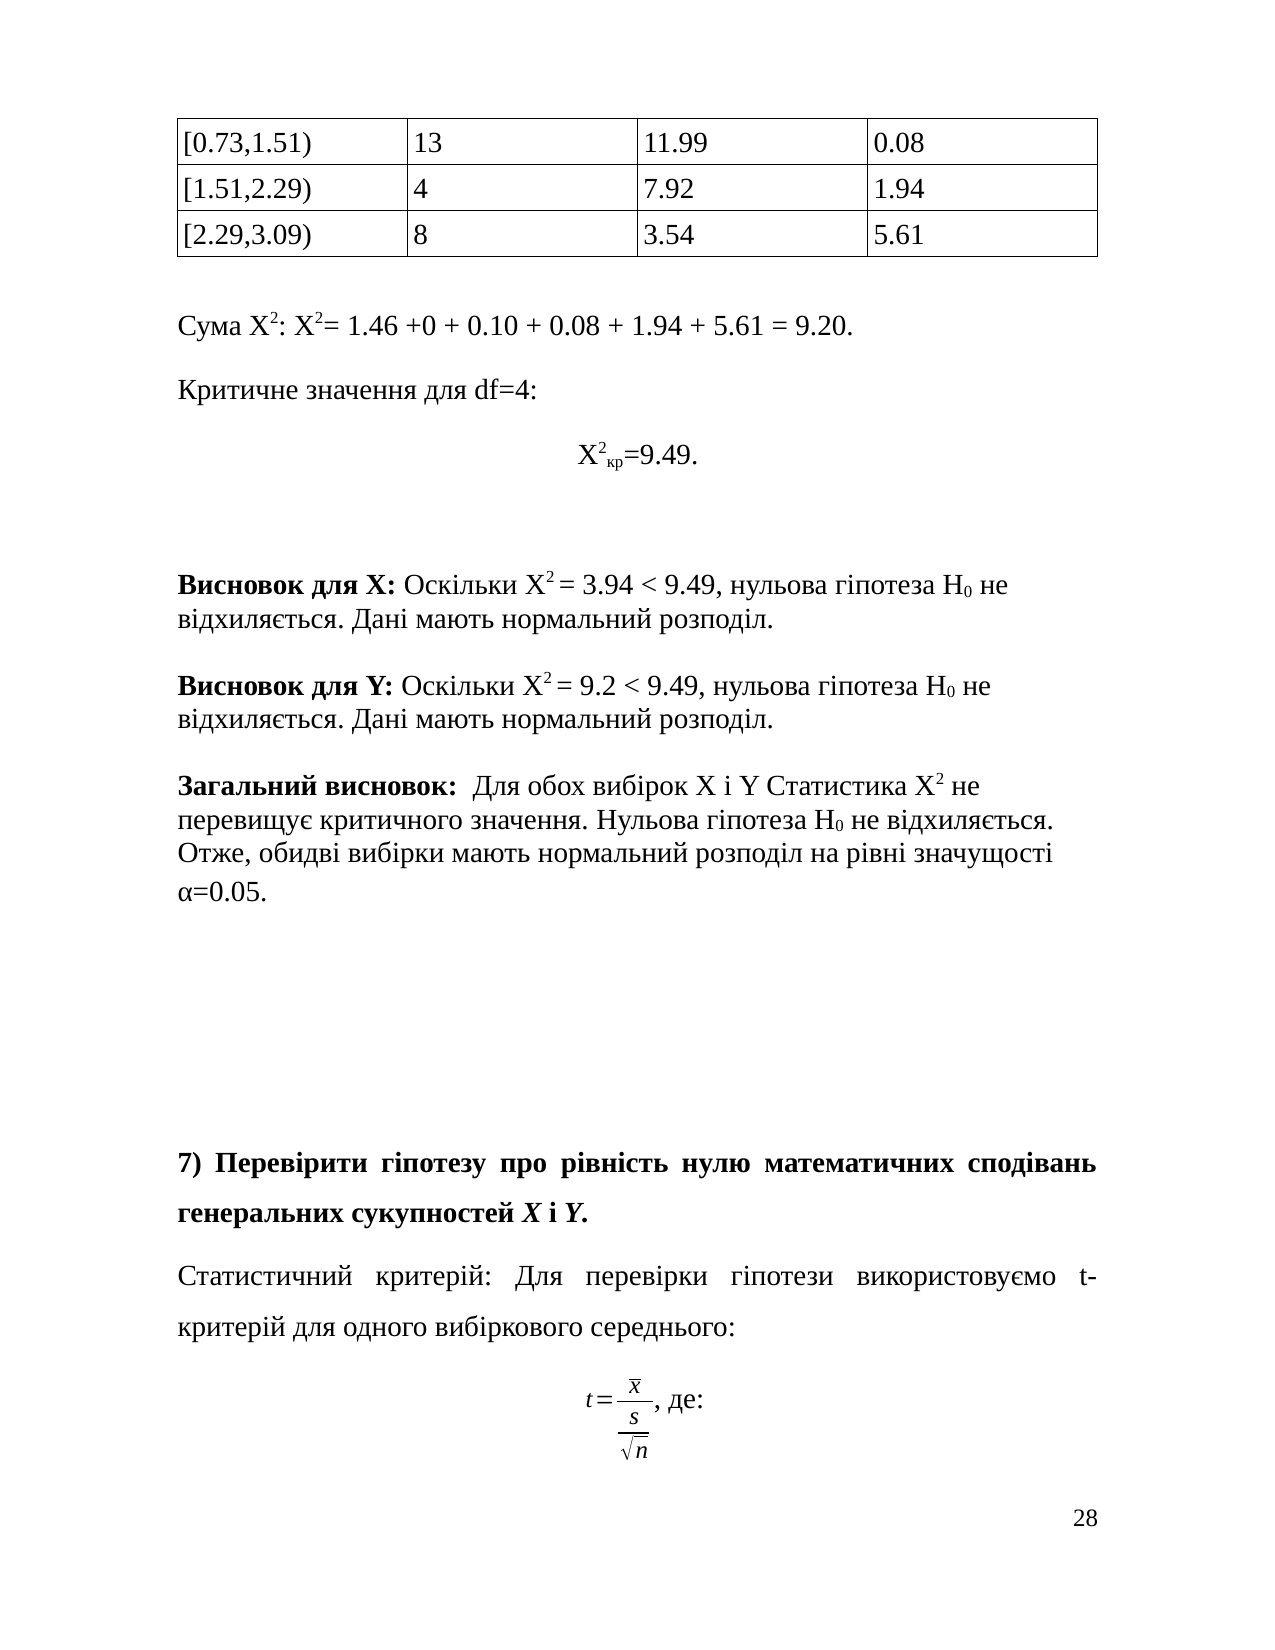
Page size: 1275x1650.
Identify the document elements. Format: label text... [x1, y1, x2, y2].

table_cell 11.99 [638, 119, 867, 164]
table_cell 5.61 [868, 211, 1097, 256]
text Отже, обидві вибірки мають нормальний розподіл на рівні значущості α=0.05. [177, 836, 1098, 908]
text Висновок для X: Оскільки X2 = 3.94 < 9.49, нульова гіпотеза H0 не відхиляється. Дані мають нормальний розподіл. [177, 567, 1098, 634]
text Сума X2: X2= 1.46 +0 + 0.10 + 0.08 + 1.94 + 5.61 = 9.20. [177, 308, 1098, 341]
table_cell 4 [408, 165, 637, 210]
text Висновок для Y: Оскільки X2 = 9.2 < 9.49, нульова гіпотеза H0 не відхиляється. Дані мають нормальний розподіл. [177, 668, 1098, 735]
table_cell [1.51,2.29) [178, 165, 407, 210]
table_cell 13 [408, 119, 637, 164]
table_cell 3.54 [638, 211, 867, 256]
table_cell [0.73,1.51) [178, 119, 407, 164]
text X2кр=9.49. [177, 437, 1098, 471]
text , де: [177, 1371, 1098, 1464]
text Критичне значення для df=4: [177, 372, 1098, 406]
text Загальний висновок: Для обох вибірок X і Y Статистика X2 не перевищує критичного значення. Нульова гіпотеза H0 не відхиляється. [177, 768, 1098, 836]
table_cell 1.94 [868, 165, 1097, 210]
table_cell 8 [408, 211, 637, 256]
text 7) Перевірити гіпотезу про рівність нулю математичних сподівань генеральних сукупностей X і Y. [177, 1145, 1098, 1229]
table_cell [2.29,3.09) [178, 211, 407, 256]
table_cell 0.08 [868, 119, 1097, 164]
table_cell 7.92 [638, 165, 867, 210]
subtitle Статистичний критерій: Для перевірки гіпотези використовуємо t-критерій для одного вибіркового середнього: [177, 1258, 1098, 1342]
